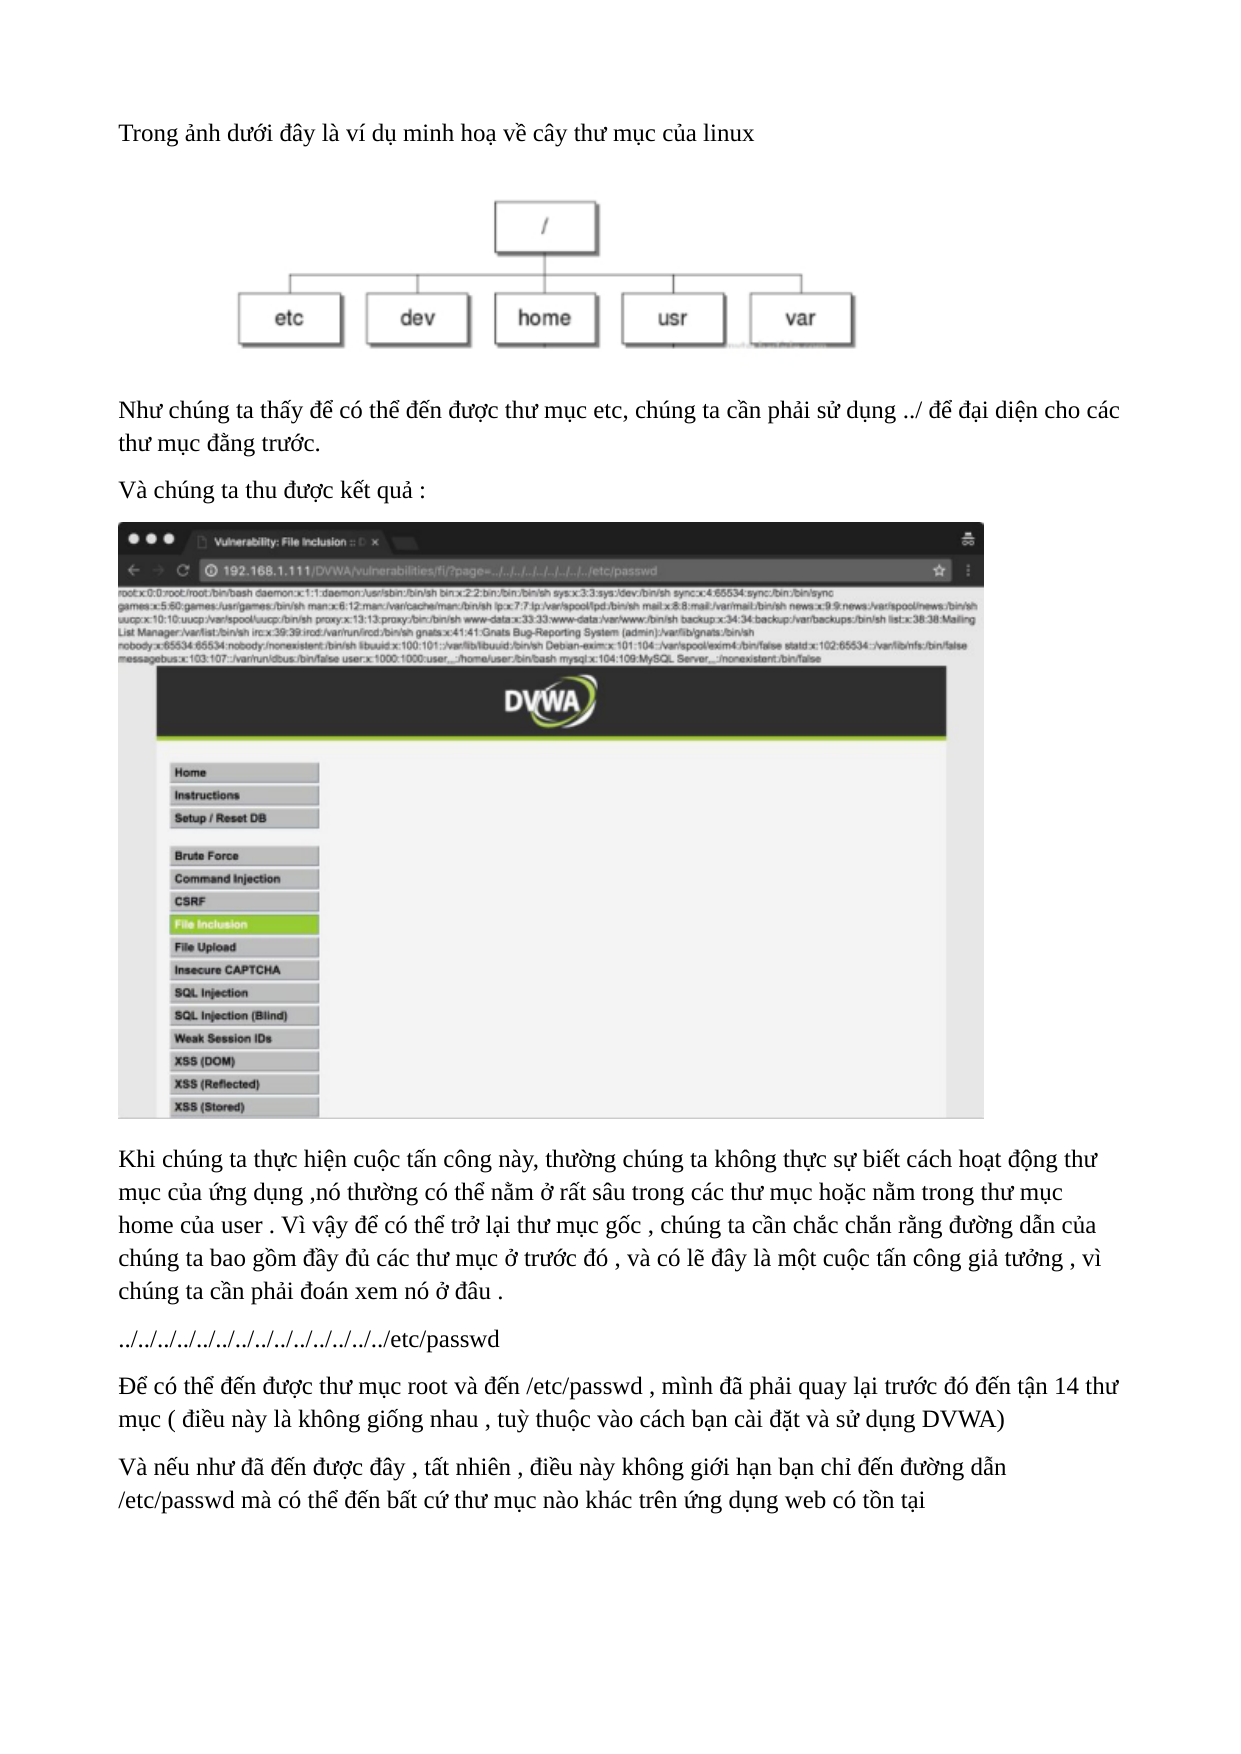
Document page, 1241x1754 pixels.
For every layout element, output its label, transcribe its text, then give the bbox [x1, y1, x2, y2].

picture [118, 522, 984, 1120]
text Khi chúng ta thực hiện cuộc tấn công này, thường chúng ta không thực sự biết cách hoạt động thư mục của ứng dụng ,nó thường có thể nằm ở rất sâu trong các thư mục hoặc nằm trong thư mục home của user . Vì vậy để có thể trở lại thư mục gốc , chúng ta cần chắc chắn rằng đường dẫn của chúng ta bao gồm đầy đủ các thư mục ở trước đó , và có lẽ đây là một cuộc tấn công giả tưởng , vì chúng ta cần phải đoán xem nó ở đâu . [118, 1144, 1122, 1305]
text Và nếu như đã đến được đây , tất nhiên , điều này không giới hạn bạn chỉ đến đường dẫn /etc/passwd mà có thể đến bất cứ thư mục nào khác trên ứng dụng web có tồn tại [118, 1452, 1122, 1514]
text Trong ảnh dưới đây là ví dụ minh hoạ về cây thư mục của linux [118, 118, 1122, 147]
picture [118, 165, 984, 371]
text Như chúng ta thấy để có thể đến được thư mục etc, chúng ta cần phải sử dụng ../ để đại diện cho các thư mục đằng trước. [118, 395, 1122, 456]
text Để có thể đến được thư mục root và đến /etc/passwd , mình đã phải quay lại trước đó đến tận 14 thư mục ( điều này là không giống nhau , tuỳ thuộc vào cách bạn cài đặt và sử dụng DVWA) [118, 1371, 1122, 1433]
text ../../../../../../../../../../../../../../etc/passwd [118, 1324, 1122, 1352]
text Và chúng ta thu được kết quả : [118, 475, 1122, 504]
